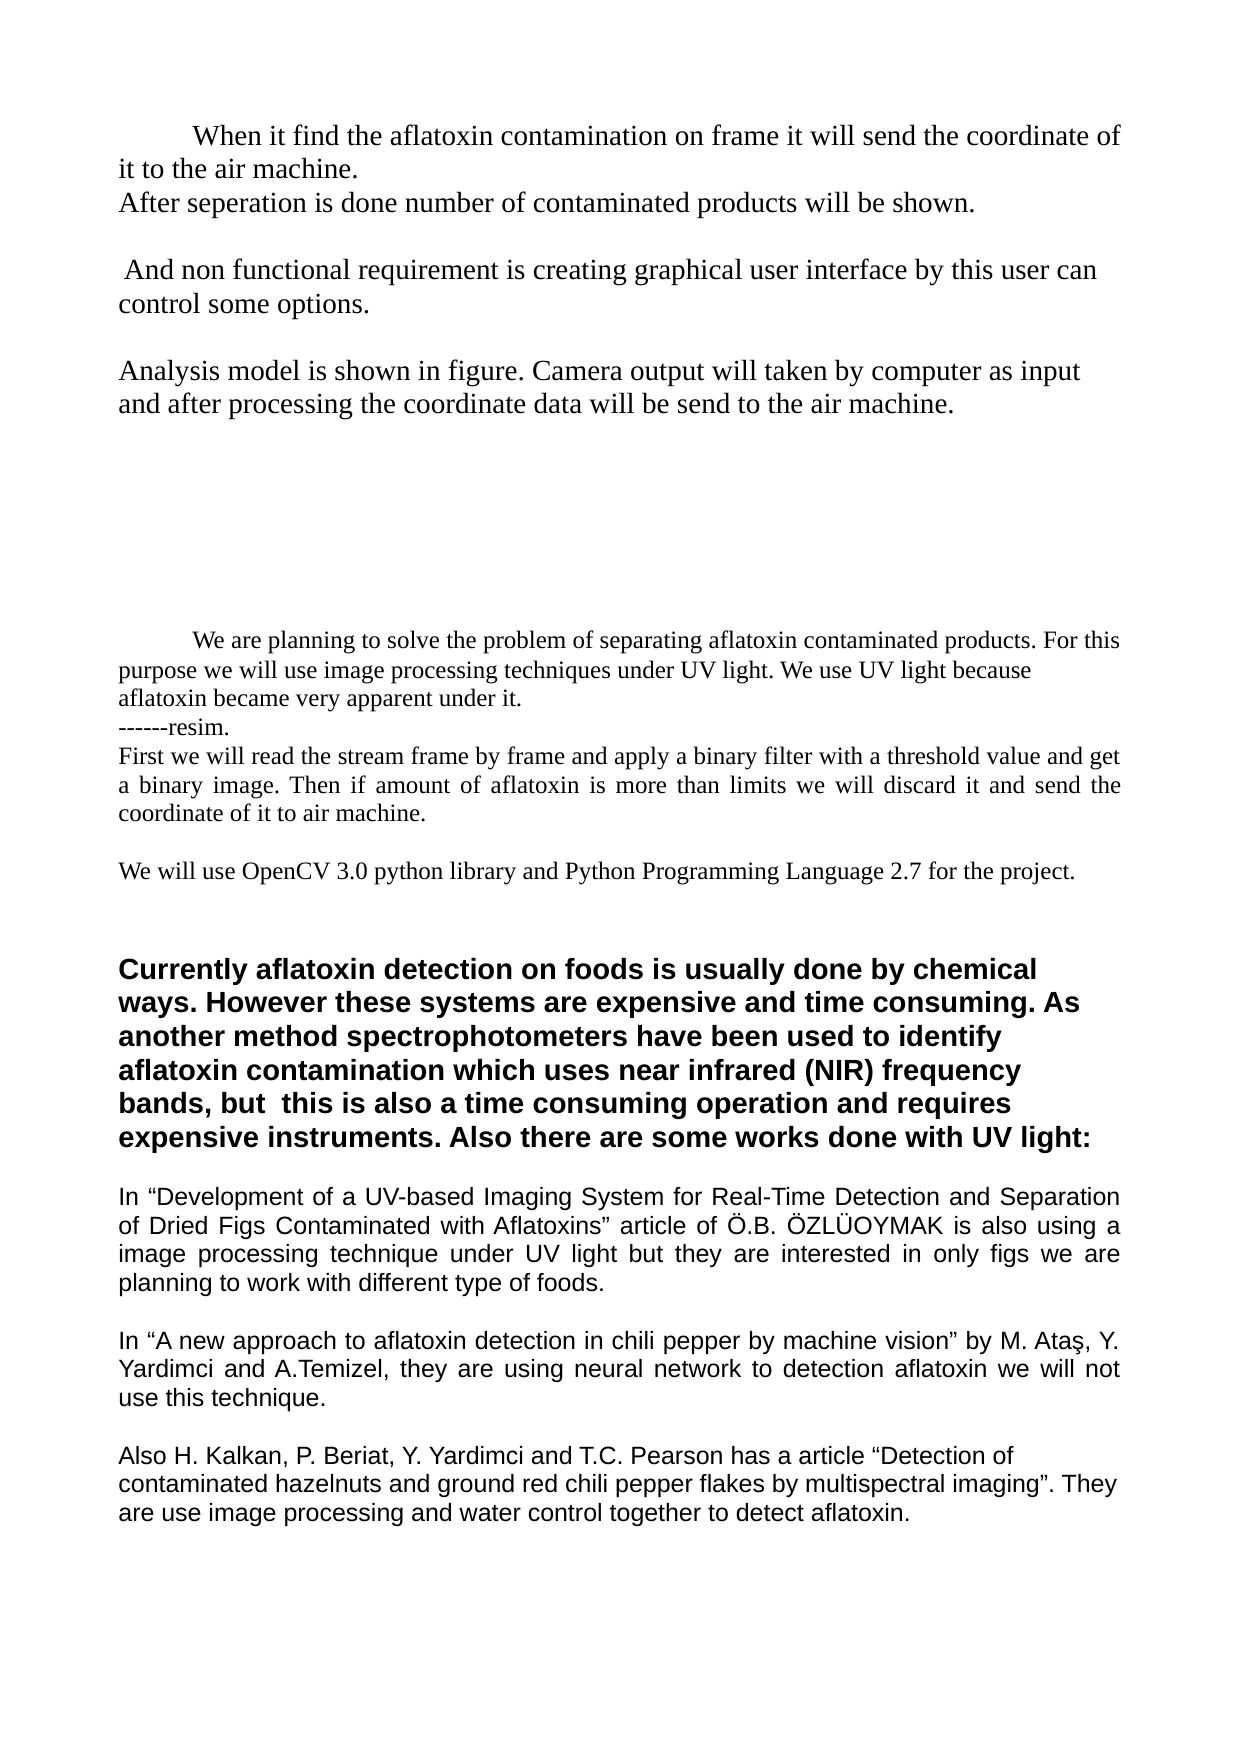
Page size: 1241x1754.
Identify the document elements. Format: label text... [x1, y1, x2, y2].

text Currently aflatoxin detection on foods is usually done by chemical ways. However these systems are expensive and time consuming. As another method spectrophotometers have been used to identify aflatoxin contamination which uses near infrared (NIR) frequency bands, but this is also a time consuming operation and requires expensive instruments. Also there are some works done with UV light: [118, 952, 1122, 1153]
text Analysis model is shown in figure. Camera output will taken by computer as input and after processing the coordinate data will be send to the air machine. [118, 353, 1122, 420]
text We are planning to solve the problem of separating aflatoxin contaminated products. For this purpose we will use image processing techniques under UV light. We use UV light because aflatoxin became very apparent under it. [118, 621, 1122, 712]
text When it find the aflatoxin contamination on frame it will send the coordinate of it to the air machine. [118, 118, 1122, 185]
text And non functional requirement is creating graphical user interface by this user can control some options. [118, 252, 1122, 319]
text In “A new approach to aflatoxin detection in chili pepper by machine vision” by M. Ataş, Y. Yardimci and A.Temizel, they are using neural network to detection aflatoxin we will not use this technique. [118, 1326, 1122, 1412]
text We will use OpenCV 3.0 python library and Python Programming Language 2.7 for the project. [118, 856, 1122, 885]
text First we will read the stream frame by frame and apply a binary filter with a threshold value and get a binary image. Then if amount of aflatoxin is more than limits we will discard it and send the coordinate of it to air machine. [118, 741, 1122, 827]
text ------resim. [118, 712, 1122, 741]
text After seperation is done number of contaminated products will be shown. [118, 185, 1122, 219]
text Also H. Kalkan, P. Beriat, Y. Yardimci and T.C. Pearson has a article “Detection of contaminated hazelnuts and ground red chili pepper flakes by multispectral imaging”. They are use image processing and water control together to detect aflatoxin. [118, 1441, 1122, 1527]
text In “Development of a UV-based Imaging System for Real-Time Detection and Separation of Dried Figs Contaminated with Aflatoxins” article of Ö.B. ÖZLÜOYMAK is also using a image processing technique under UV light but they are interested in only figs we are planning to work with different type of foods. [118, 1182, 1122, 1297]
